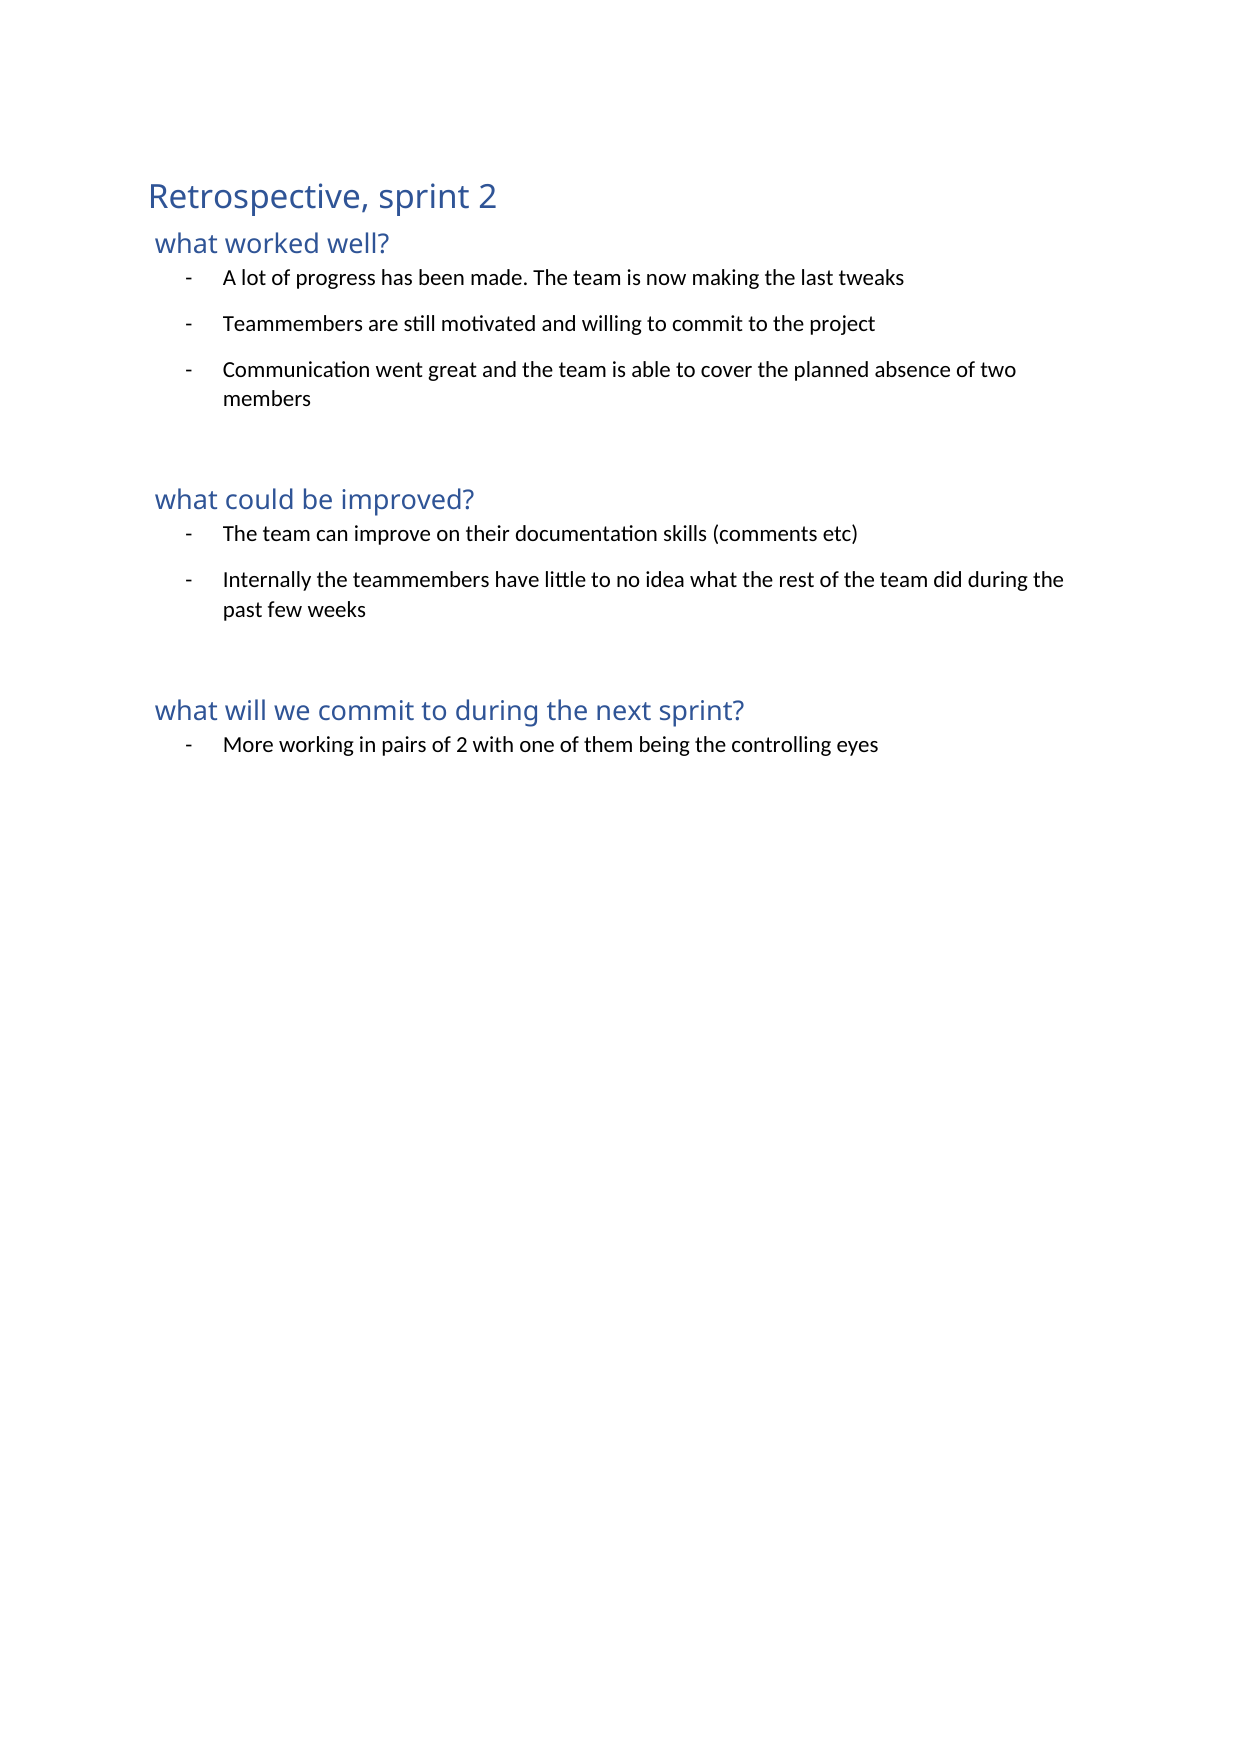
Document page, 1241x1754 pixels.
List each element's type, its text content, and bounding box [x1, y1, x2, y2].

subtitle Retrospective, sprint 2 [148, 173, 1093, 218]
list Teammembers are still motivated and willing to commit to the project [185, 309, 1093, 337]
list The team can improve on their documentation skills (comments etc) [185, 519, 1093, 547]
subtitle what could be improved? [148, 481, 1093, 518]
subtitle what will we commit to during the next sprint? [148, 691, 1093, 728]
list More working in pairs of 2 with one of them being the controlling eyes [185, 730, 1093, 758]
subtitle what worked well? [148, 224, 1093, 261]
list Communication went great and the team is able to cover the planned absence of two members [185, 355, 1093, 412]
list Internally the teammembers have little to no idea what the rest of the team did during the past few weeks [185, 565, 1093, 623]
list A lot of progress has been made. The team is now making the last tweaks [185, 263, 1093, 291]
